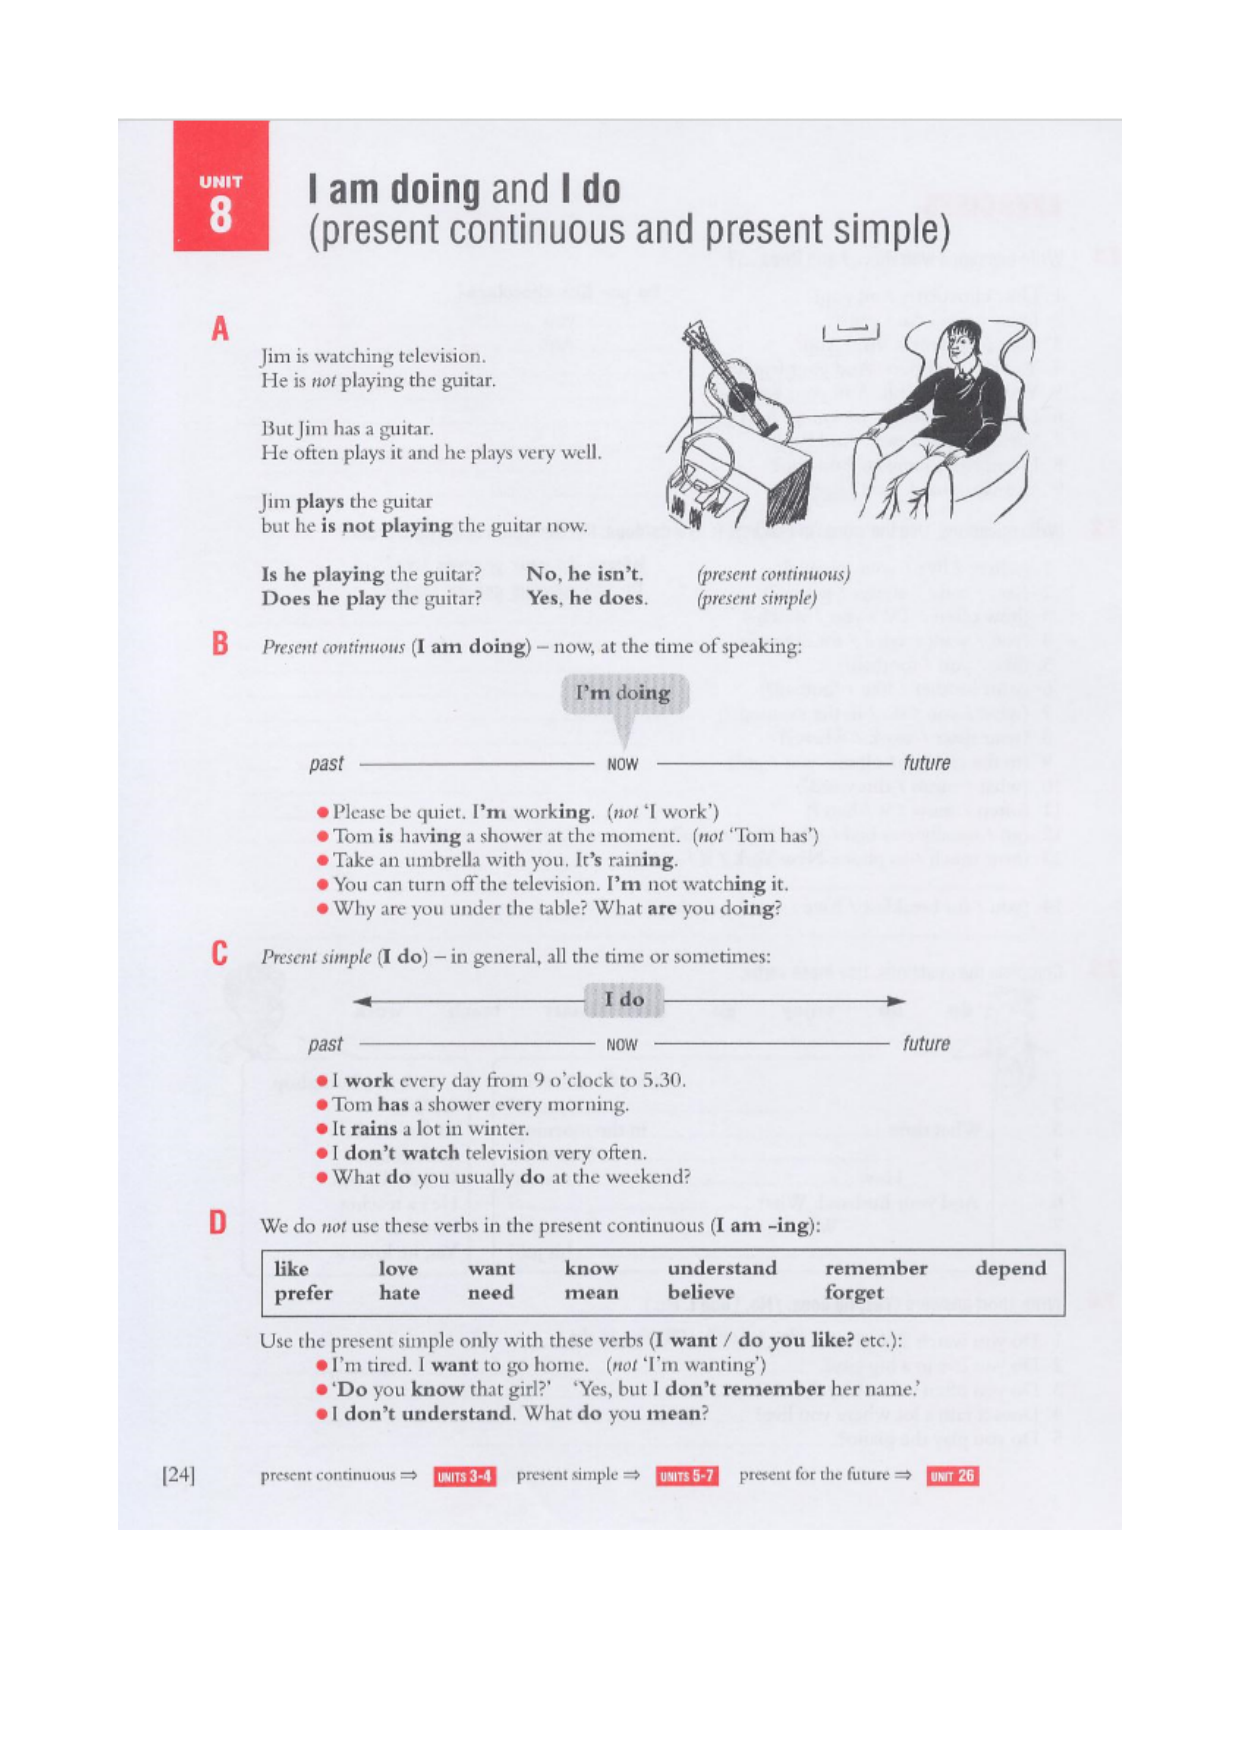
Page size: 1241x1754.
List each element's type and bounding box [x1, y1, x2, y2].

picture [118, 118, 1122, 1530]
